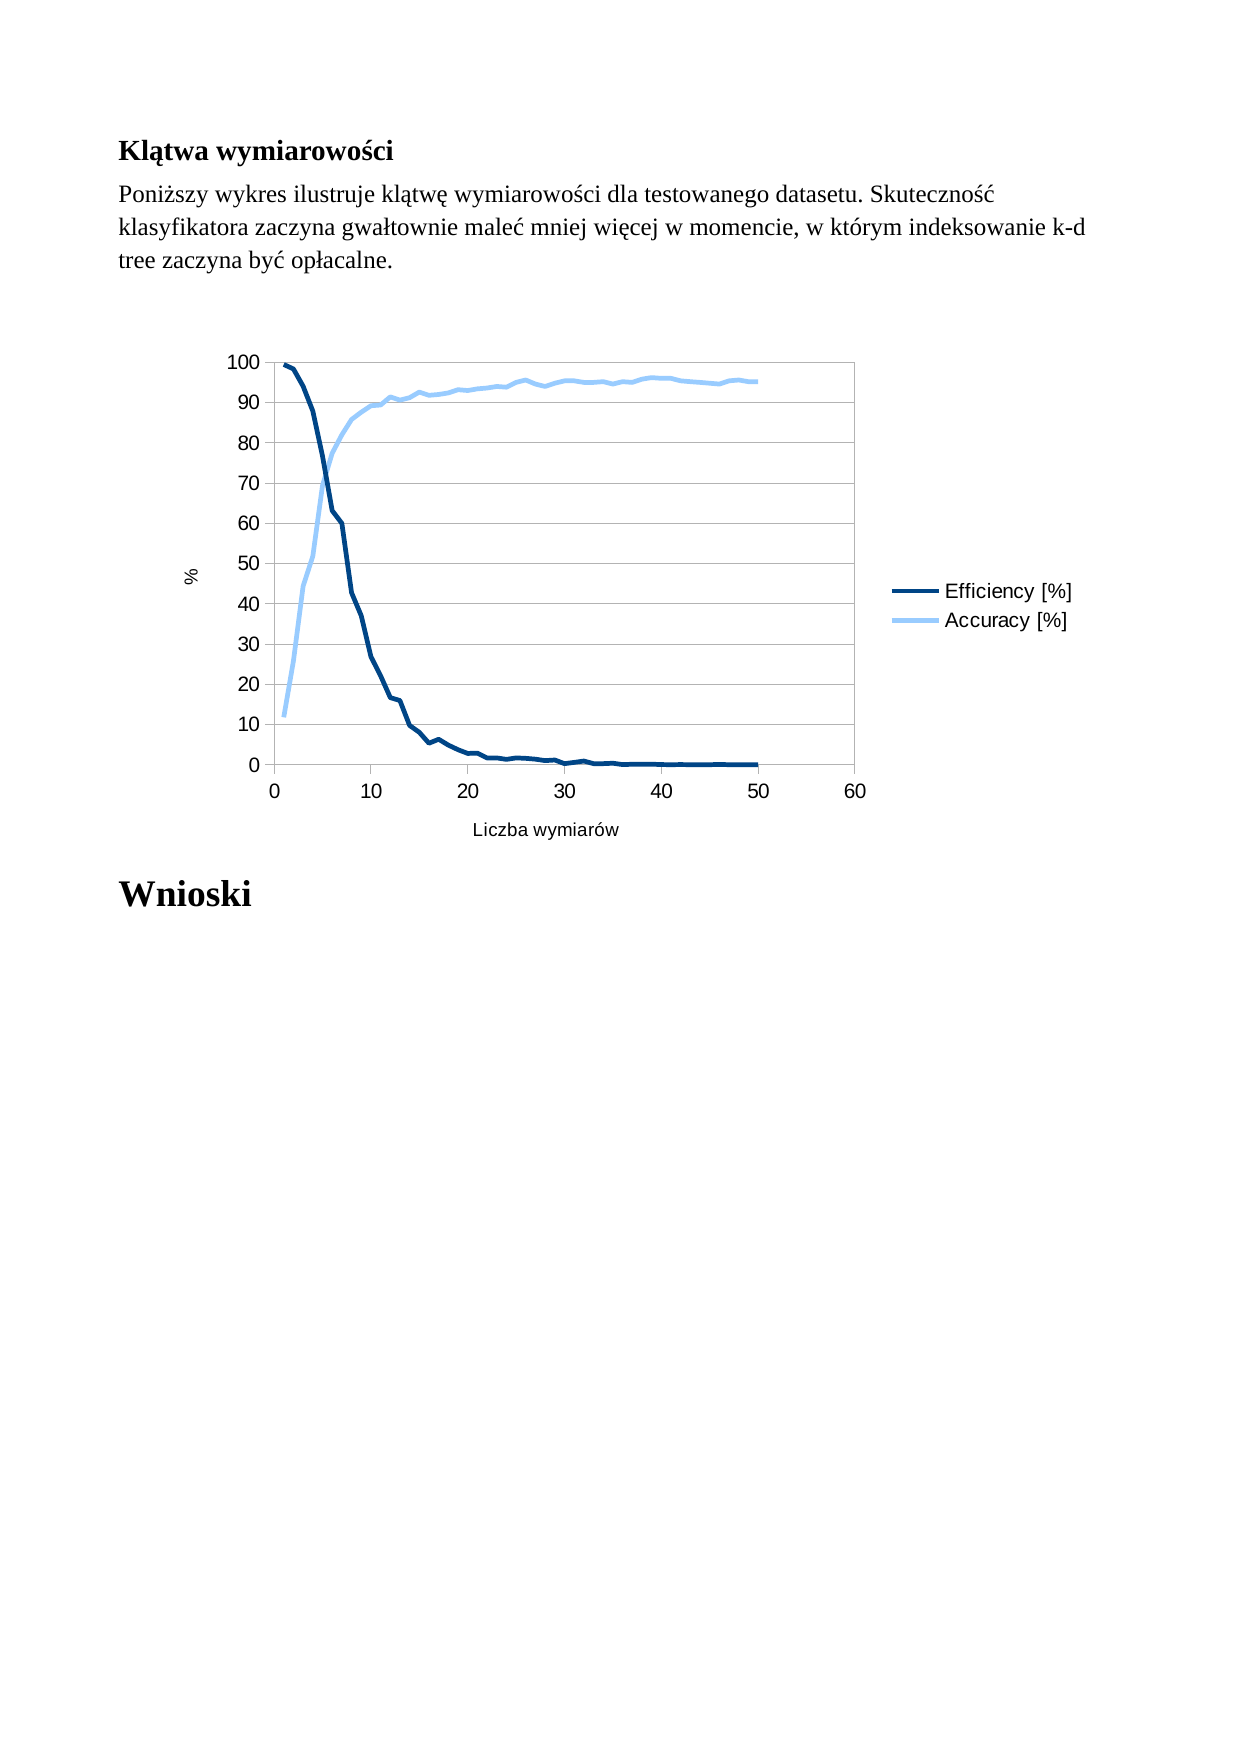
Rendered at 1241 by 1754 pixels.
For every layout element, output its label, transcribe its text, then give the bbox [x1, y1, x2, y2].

text Poniższy wykres ilustruje klątwę wymiarowości dla testowanego datasetu. Skuteczność klasyfikatora zaczyna gwałtownie maleć mniej więcej w momencie, w którym indeksowanie k-d tree zaczyna być opłacalne. [118, 179, 1122, 273]
subtitle Klątwa wymiarowości [118, 133, 1122, 166]
subtitle Wnioski [118, 365, 1122, 915]
